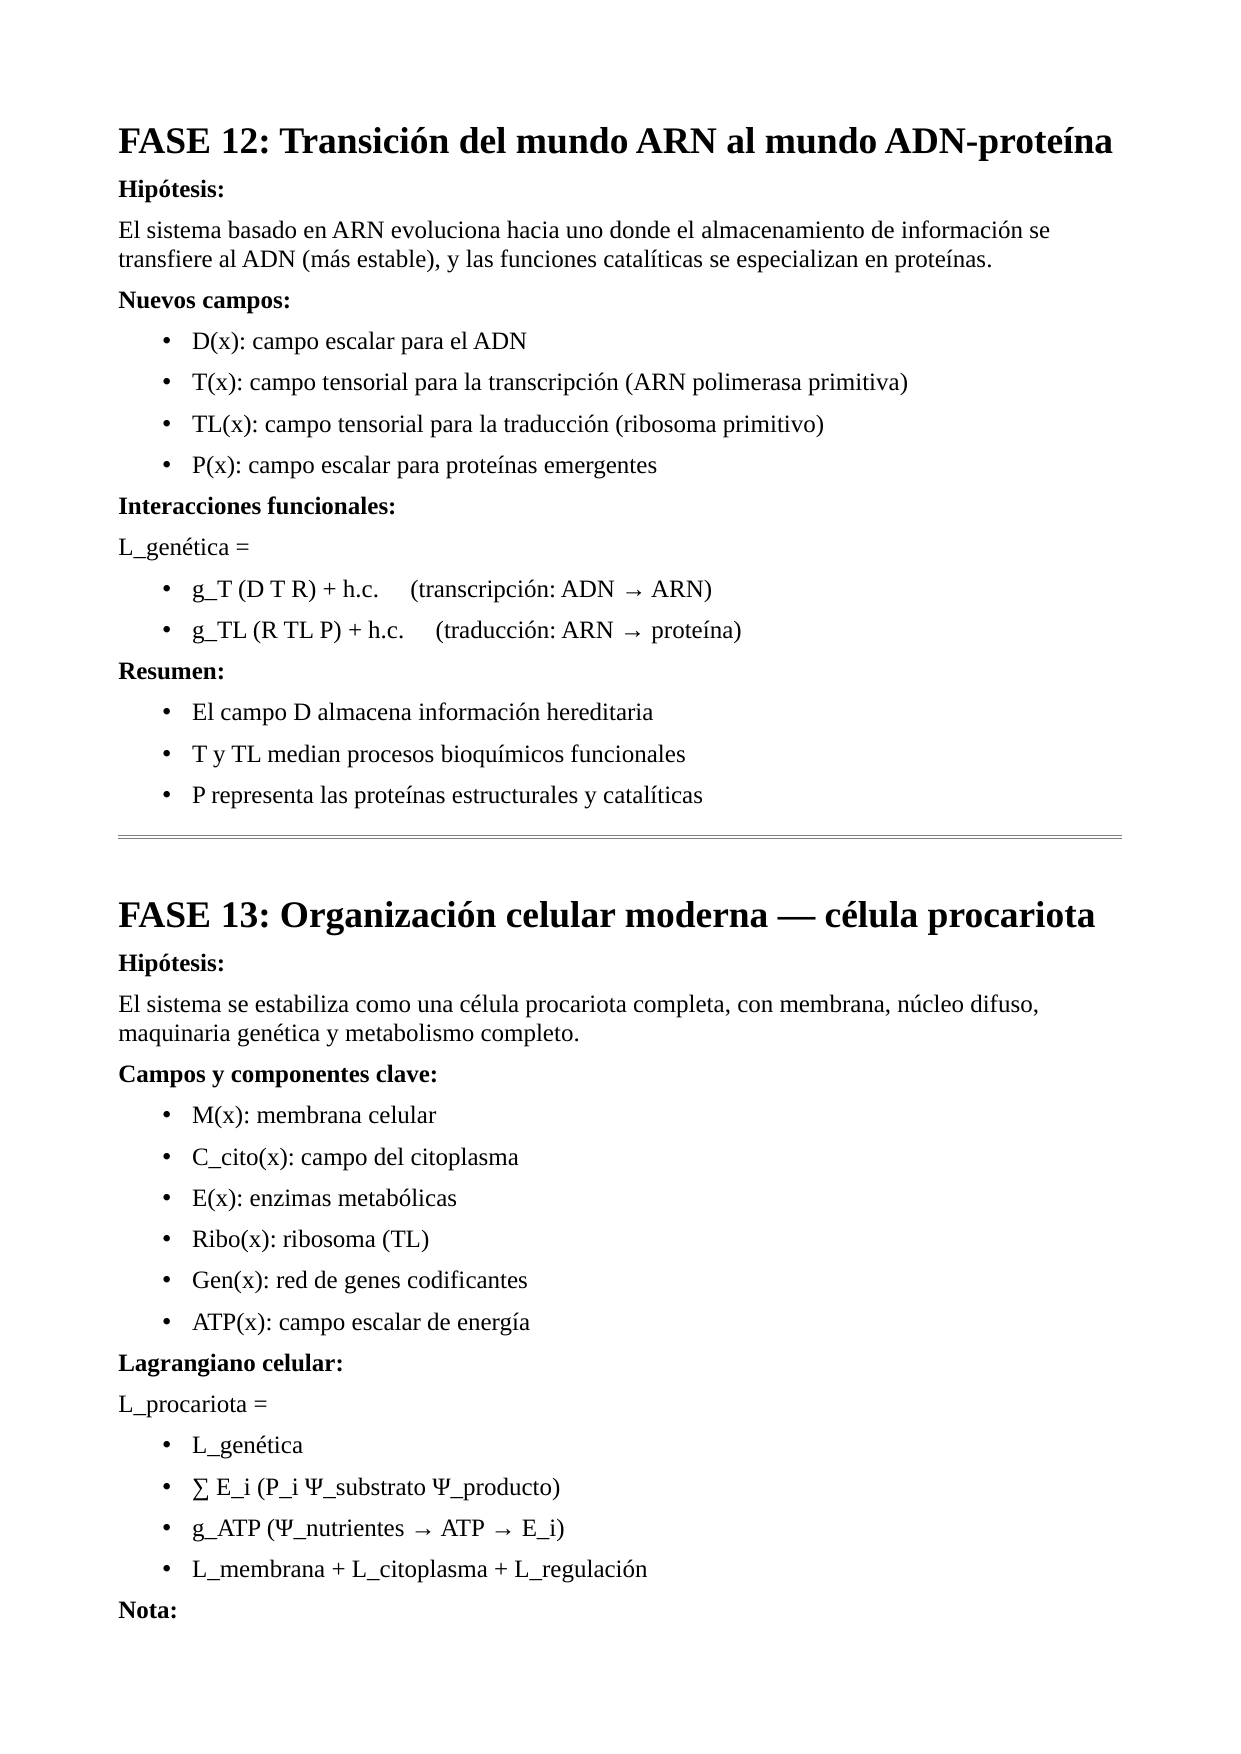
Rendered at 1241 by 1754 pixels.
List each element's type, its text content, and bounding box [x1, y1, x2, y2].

list M(x): membrana celular [162, 1101, 1122, 1129]
text L_procariota = [118, 1389, 1122, 1418]
text El sistema se estabiliza como una célula procariota completa, con membrana, núcleo difuso, maquinaria genética y metabolismo completo. [118, 989, 1122, 1047]
subtitle FASE 12: Transición del mundo ARN al mundo ADN-proteína [118, 118, 1122, 161]
text El sistema basado en ARN evoluciona hacia uno donde el almacenamiento de información se transfiere al ADN (más estable), y las funciones catalíticas se especializan en proteínas. [118, 215, 1122, 272]
subtitle FASE 13: Organización celular moderna — célula procariota [118, 892, 1122, 936]
list L_membrana + L_citoplasma + L_regulación [162, 1554, 1122, 1583]
list ∑ E_i (P_i Ψ_substrato Ψ_producto) [162, 1472, 1122, 1501]
list E(x): enzimas metabólicas [162, 1183, 1122, 1212]
list El campo D almacena información hereditaria [162, 697, 1122, 726]
text Hipótesis: [118, 174, 1122, 202]
text L_genética = [118, 532, 1122, 561]
list D(x): campo escalar para el ADN [162, 326, 1122, 355]
list g_TL (R TL P) + h.c. (traducción: ARN → proteína) [162, 615, 1122, 644]
text Hipótesis: [118, 948, 1122, 977]
text Campos y componentes clave: [118, 1059, 1122, 1088]
list TL(x): campo tensorial para la traducción (ribosoma primitivo) [162, 409, 1122, 437]
list ATP(x): campo escalar de energía [162, 1307, 1122, 1336]
list P(x): campo escalar para proteínas emergentes [162, 450, 1122, 479]
list g_T (D T R) + h.c. (transcripción: ADN → ARN) [162, 574, 1122, 602]
list T(x): campo tensorial para la transcripción (ARN polimerasa primitiva) [162, 367, 1122, 396]
list P representa las proteínas estructurales y catalíticas [162, 780, 1122, 809]
list L_genética [162, 1431, 1122, 1459]
list Ribo(x): ribosoma (TL) [162, 1224, 1122, 1253]
list C_cito(x): campo del citoplasma [162, 1142, 1122, 1171]
text Lagrangiano celular: [118, 1348, 1122, 1377]
text Resumen: [118, 656, 1122, 685]
text Interacciones funcionales: [118, 491, 1122, 520]
text Nota: [118, 1596, 1122, 1624]
text Nuevos campos: [118, 285, 1122, 314]
list T y TL median procesos bioquímicos funcionales [162, 739, 1122, 767]
list Gen(x): red de genes codificantes [162, 1266, 1122, 1294]
list g_ATP (Ψ_nutrientes → ATP → E_i) [162, 1513, 1122, 1542]
